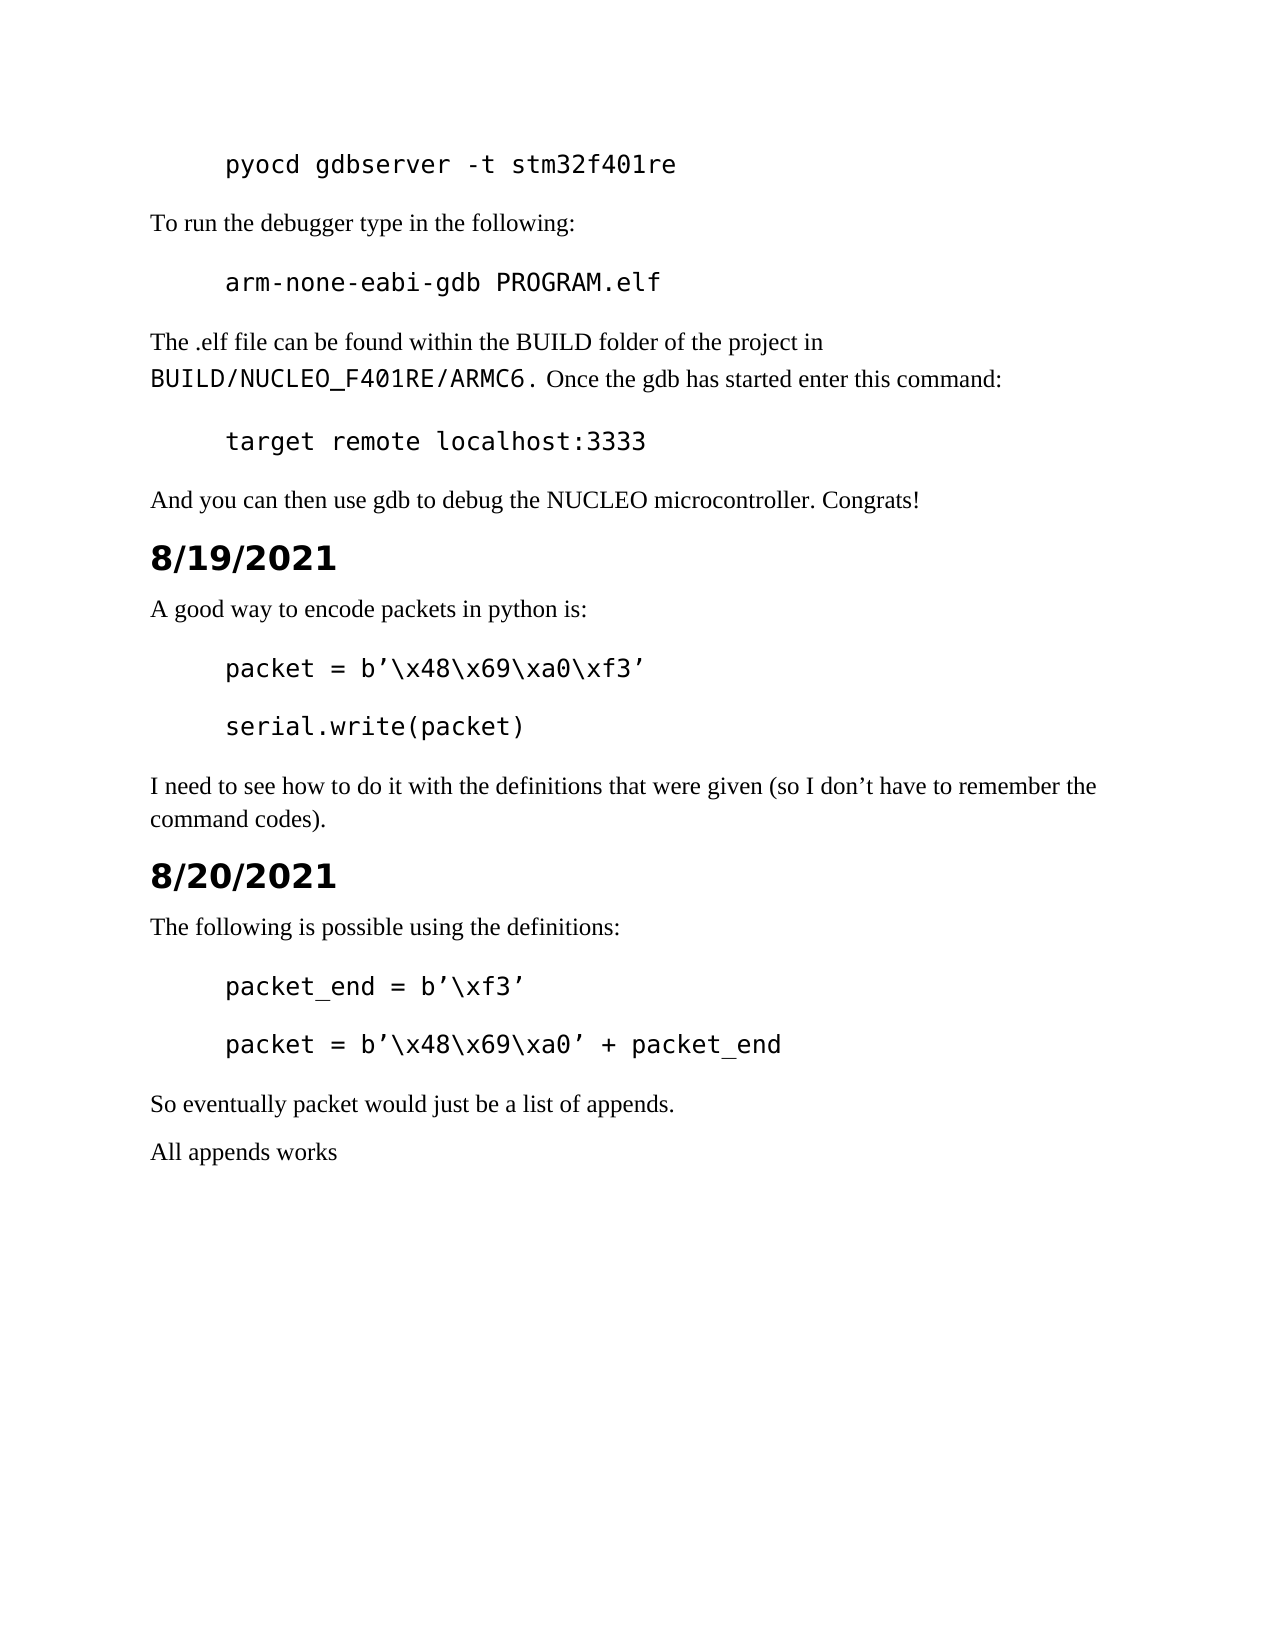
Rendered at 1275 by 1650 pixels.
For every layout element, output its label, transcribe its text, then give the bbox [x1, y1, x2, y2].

subtitle 8/19/2021 [150, 539, 1125, 578]
text A good way to encode packets in python is: [150, 594, 1125, 623]
text And you can then use gdb to debug the NUCLEO microcontroller. Congrats! [150, 485, 1125, 514]
text packet = b’\x48\x69\xa0\xf3’ [150, 654, 1125, 683]
text packet = b’\x48\x69\xa0’ + packet_end [150, 1031, 1125, 1060]
text I need to see how to do it with the definitions that were given (so I don’t have to remember the command codes). [150, 771, 1125, 832]
text All appends works [150, 1137, 1125, 1166]
text The .elf file can be found within the BUILD folder of the project in BUILD/NUCLEO_F401RE/ARMC6. Once the gdb has started enter this command: [150, 327, 1125, 395]
text target remote localhost:3333 [150, 427, 1125, 456]
text The following is possible using the definitions: [150, 912, 1125, 941]
text To run the debugger type in the following: [150, 208, 1125, 237]
text serial.write(packet) [150, 712, 1125, 741]
text pyocd gdbserver -t stm32f401re [150, 150, 1125, 179]
subtitle 8/20/2021 [150, 858, 1125, 897]
text So eventually packet would just be a list of appends. [150, 1089, 1125, 1118]
text packet_end = b’\xf3’ [150, 972, 1125, 1001]
text arm-none-eabi-gdb PROGRAM.elf [150, 268, 1125, 298]
